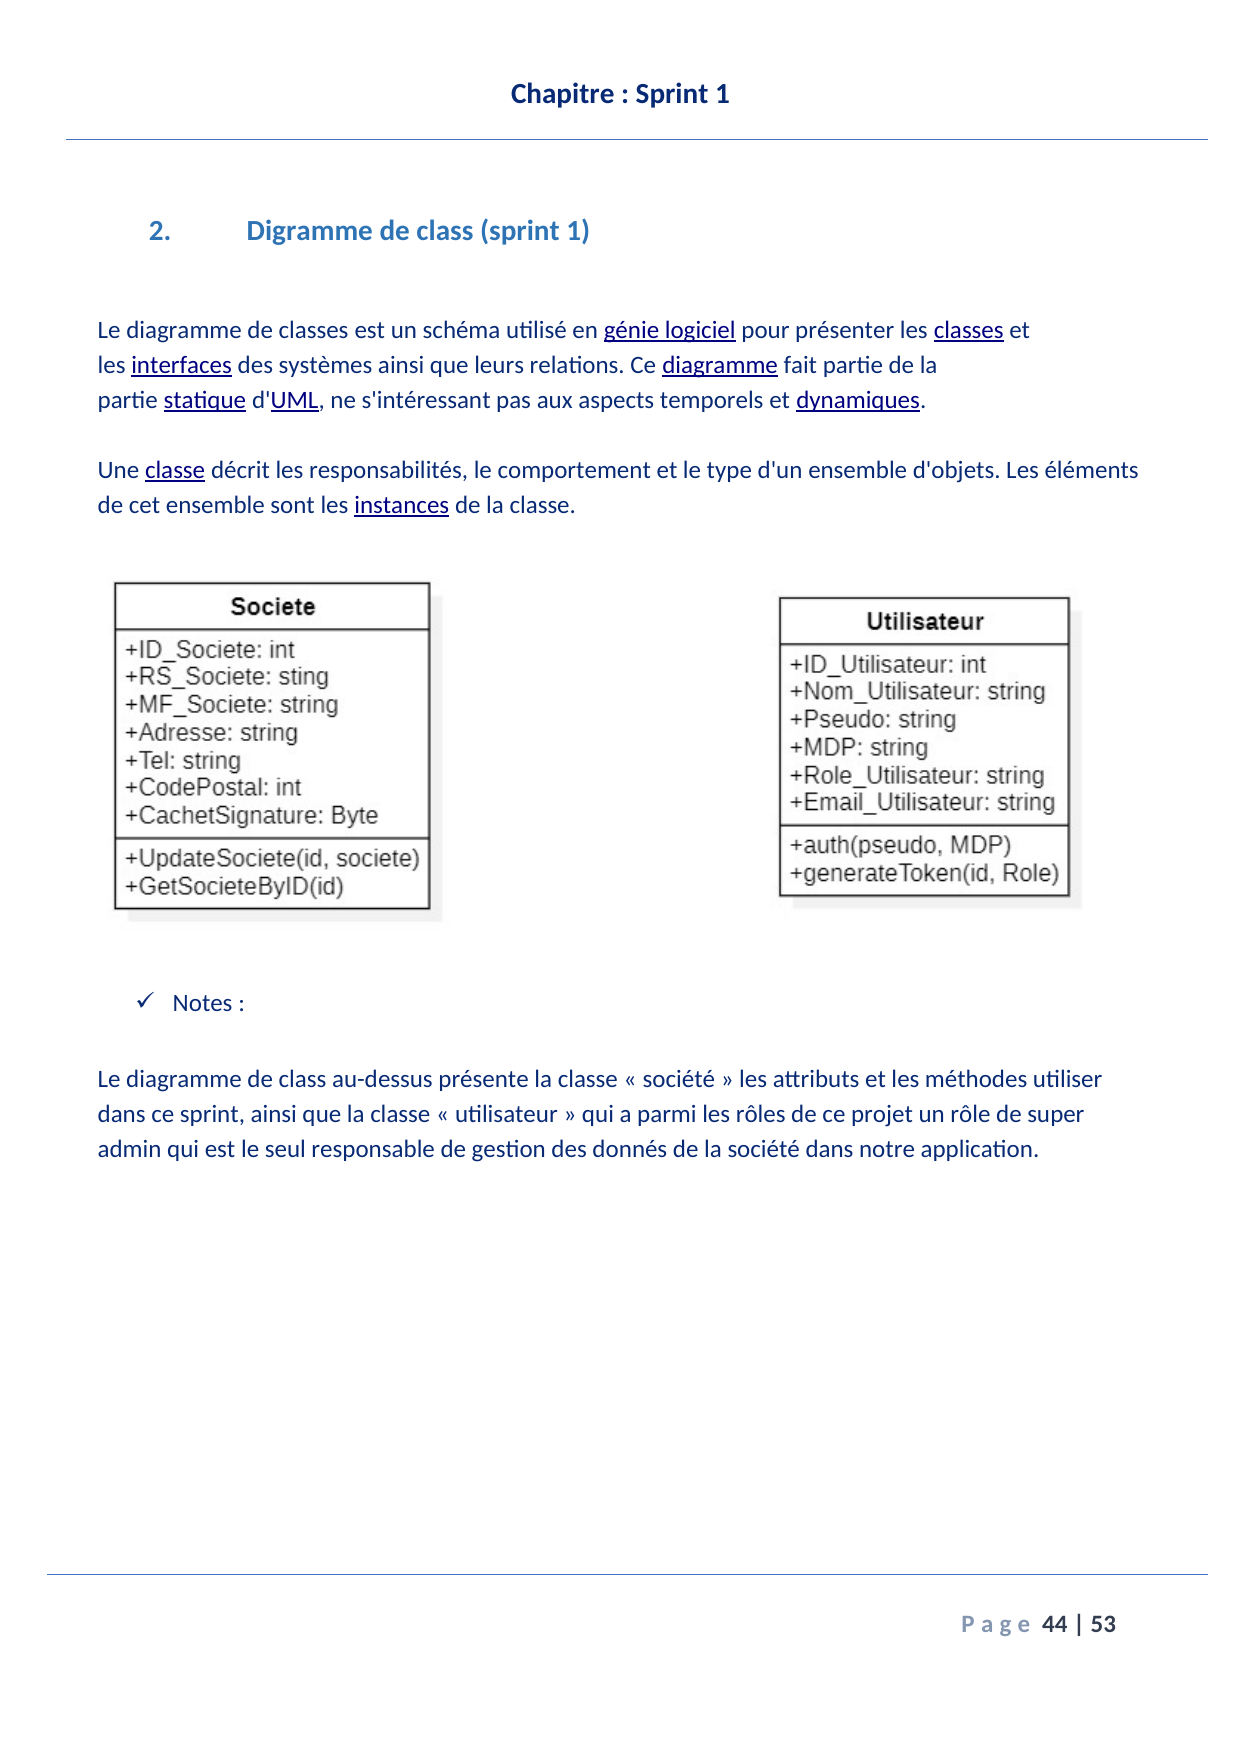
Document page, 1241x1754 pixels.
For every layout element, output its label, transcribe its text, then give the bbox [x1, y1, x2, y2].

text Le diagramme de class au-dessus présente la classe « société » les attributs et les méthodes utiliser dans ce sprint, ainsi que la classe « utilisateur » qui a parmi les rôles de ce projet un rôle de super admin qui est le seul responsable de gestion des donnés de la société dans notre application. [97, 1063, 1143, 1163]
subtitle Digramme de class (sprint 1) [171, 212, 1143, 247]
list Notes : [135, 987, 1143, 1017]
text Le diagramme de classes est un schéma utilisé en génie logiciel pour présenter les classes et les interfaces des systèmes ainsi que leurs relations. Ce diagramme fait partie de la partie statique d'UML, ne s'intéressant pas aux aspects temporels et dynamiques. [97, 314, 1143, 415]
text Une classe décrit les responsabilités, le comportement et le type d'un ensemble d'objets. Les éléments de cet ensemble sont les instances de la classe. [97, 454, 1143, 520]
